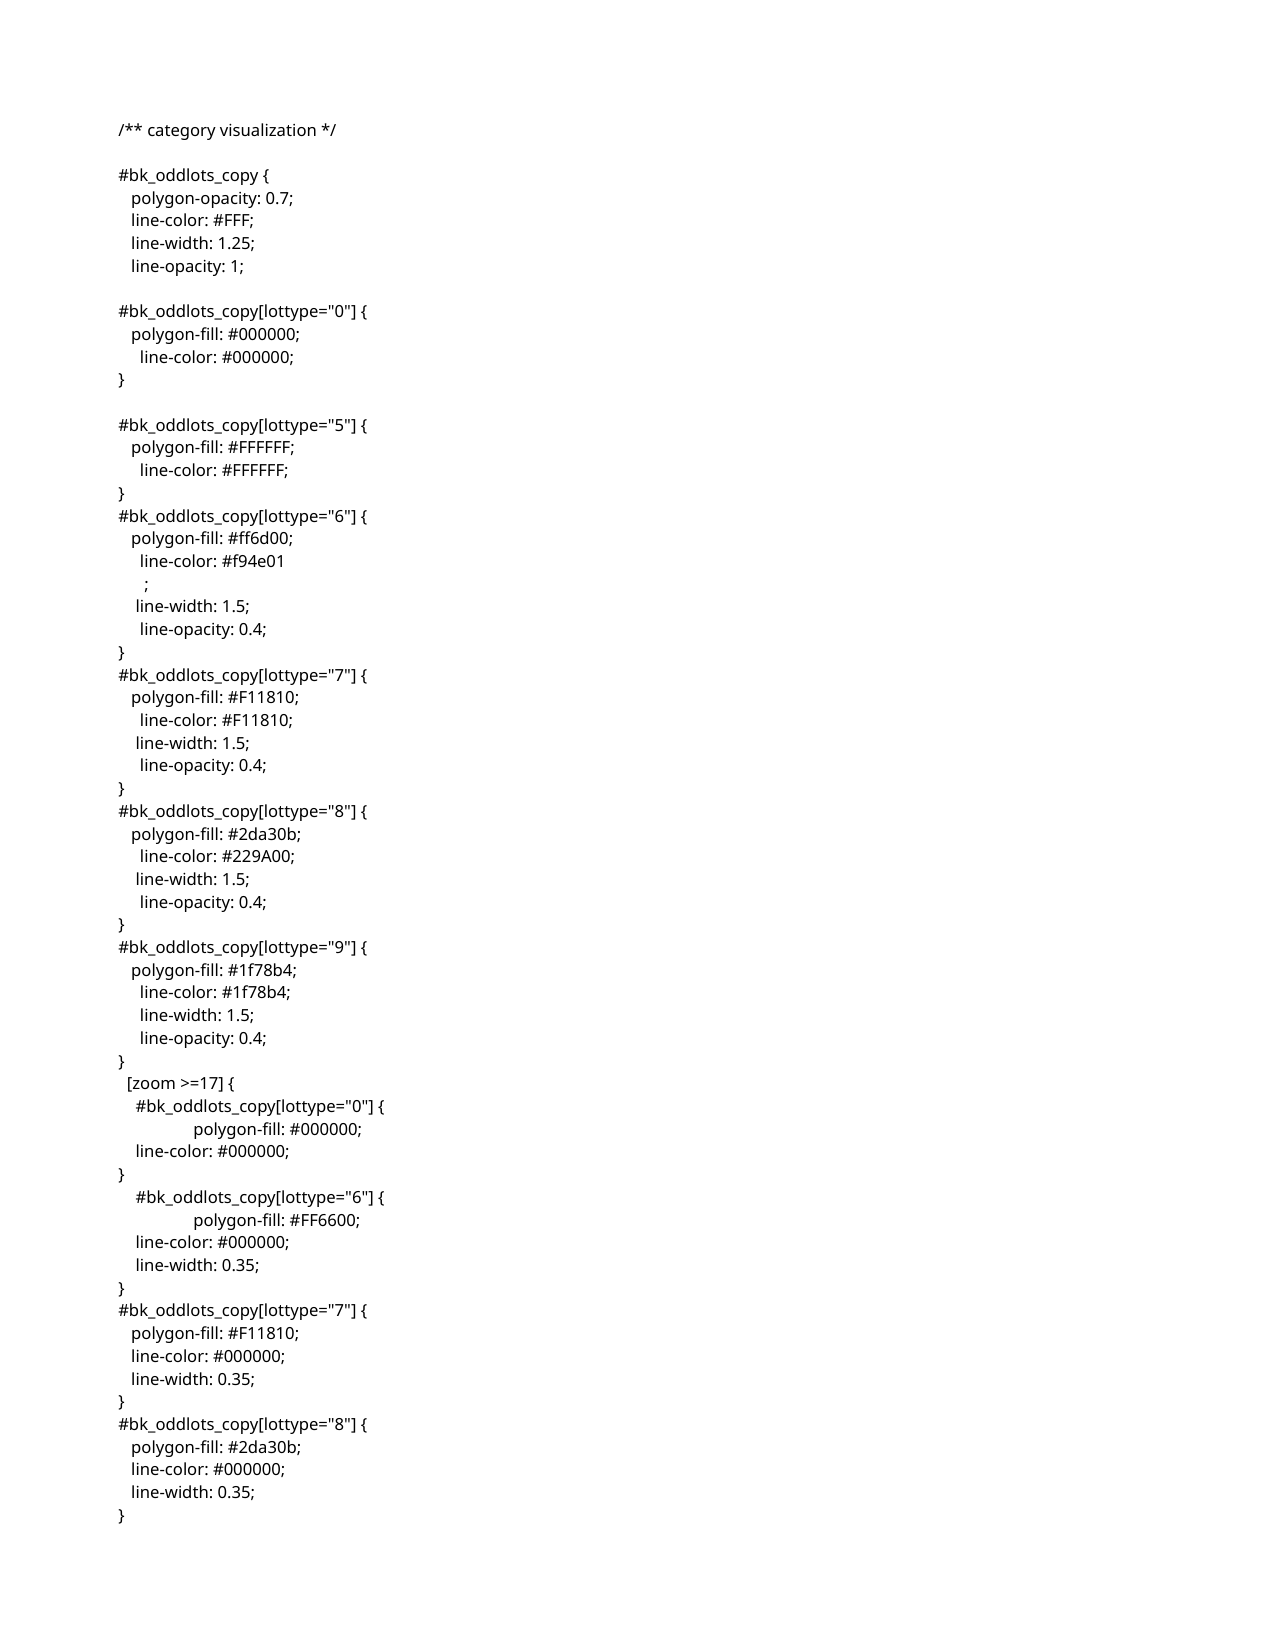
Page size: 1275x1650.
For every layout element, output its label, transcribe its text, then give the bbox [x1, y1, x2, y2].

text line-color: #000000; [118, 1231, 1157, 1253]
text line-color: #1f78b4; [118, 981, 1157, 1004]
text line-color: #f94e01 [118, 549, 1157, 572]
text } [118, 481, 1157, 504]
text #bk_oddlots_copy { [118, 163, 1157, 186]
text #bk_oddlots_copy[lottype="7"] { [118, 1299, 1157, 1322]
text line-color: #000000; [118, 1344, 1157, 1367]
text #bk_oddlots_copy[lottype="0"] { [118, 1094, 1157, 1117]
text line-width: 0.35; [118, 1481, 1157, 1503]
text } [118, 1503, 1157, 1526]
text polygon-fill: #FF6600; [118, 1208, 1157, 1231]
text [zoom >=17] { [118, 1072, 1157, 1094]
text line-width: 1.25; [118, 232, 1157, 254]
text line-opacity: 0.4; [118, 754, 1157, 777]
text line-width: 0.35; [118, 1253, 1157, 1276]
text polygon-fill: #1f78b4; [118, 958, 1157, 981]
text line-color: #F11810; [118, 708, 1157, 731]
text line-width: 1.5; [118, 1004, 1157, 1026]
text line-color: #000000; [118, 1140, 1157, 1163]
text polygon-fill: #000000; [118, 1117, 1157, 1140]
text } [118, 913, 1157, 936]
text polygon-opacity: 0.7; [118, 186, 1157, 209]
text #bk_oddlots_copy[lottype="9"] { [118, 936, 1157, 958]
text #bk_oddlots_copy[lottype="8"] { [118, 1412, 1157, 1435]
text line-color: #229A00; [118, 845, 1157, 867]
text polygon-fill: #F11810; [118, 1322, 1157, 1344]
text } [118, 777, 1157, 799]
text line-opacity: 1; [118, 254, 1157, 277]
text #bk_oddlots_copy[lottype="8"] { [118, 799, 1157, 822]
text line-width: 1.5; [118, 731, 1157, 754]
text line-width: 1.5; [118, 595, 1157, 618]
text } [118, 1049, 1157, 1072]
text } [118, 1276, 1157, 1299]
text ; [118, 572, 1157, 595]
text line-width: 1.5; [118, 867, 1157, 890]
text polygon-fill: #F11810; [118, 686, 1157, 708]
text } [118, 1163, 1157, 1185]
text line-color: #000000; [118, 1458, 1157, 1481]
text polygon-fill: #000000; [118, 322, 1157, 345]
text line-width: 0.35; [118, 1367, 1157, 1390]
text #bk_oddlots_copy[lottype="5"] { [118, 413, 1157, 436]
text polygon-fill: #2da30b; [118, 1435, 1157, 1458]
text #bk_oddlots_copy[lottype="6"] { [118, 504, 1157, 527]
text #bk_oddlots_copy[lottype="7"] { [118, 663, 1157, 686]
text #bk_oddlots_copy[lottype="6"] { [118, 1185, 1157, 1208]
text line-color: #FFFFFF; [118, 459, 1157, 481]
text polygon-fill: #ff6d00; [118, 527, 1157, 549]
text /** category visualization */ [118, 118, 1157, 141]
text } [118, 368, 1157, 391]
text line-opacity: 0.4; [118, 1026, 1157, 1049]
text line-opacity: 0.4; [118, 890, 1157, 913]
text line-opacity: 0.4; [118, 618, 1157, 640]
text } [118, 640, 1157, 663]
text polygon-fill: #2da30b; [118, 822, 1157, 845]
text polygon-fill: #FFFFFF; [118, 436, 1157, 459]
text line-color: #000000; [118, 345, 1157, 368]
text line-color: #FFF; [118, 209, 1157, 232]
text } [118, 1390, 1157, 1412]
text #bk_oddlots_copy[lottype="0"] { [118, 300, 1157, 322]
